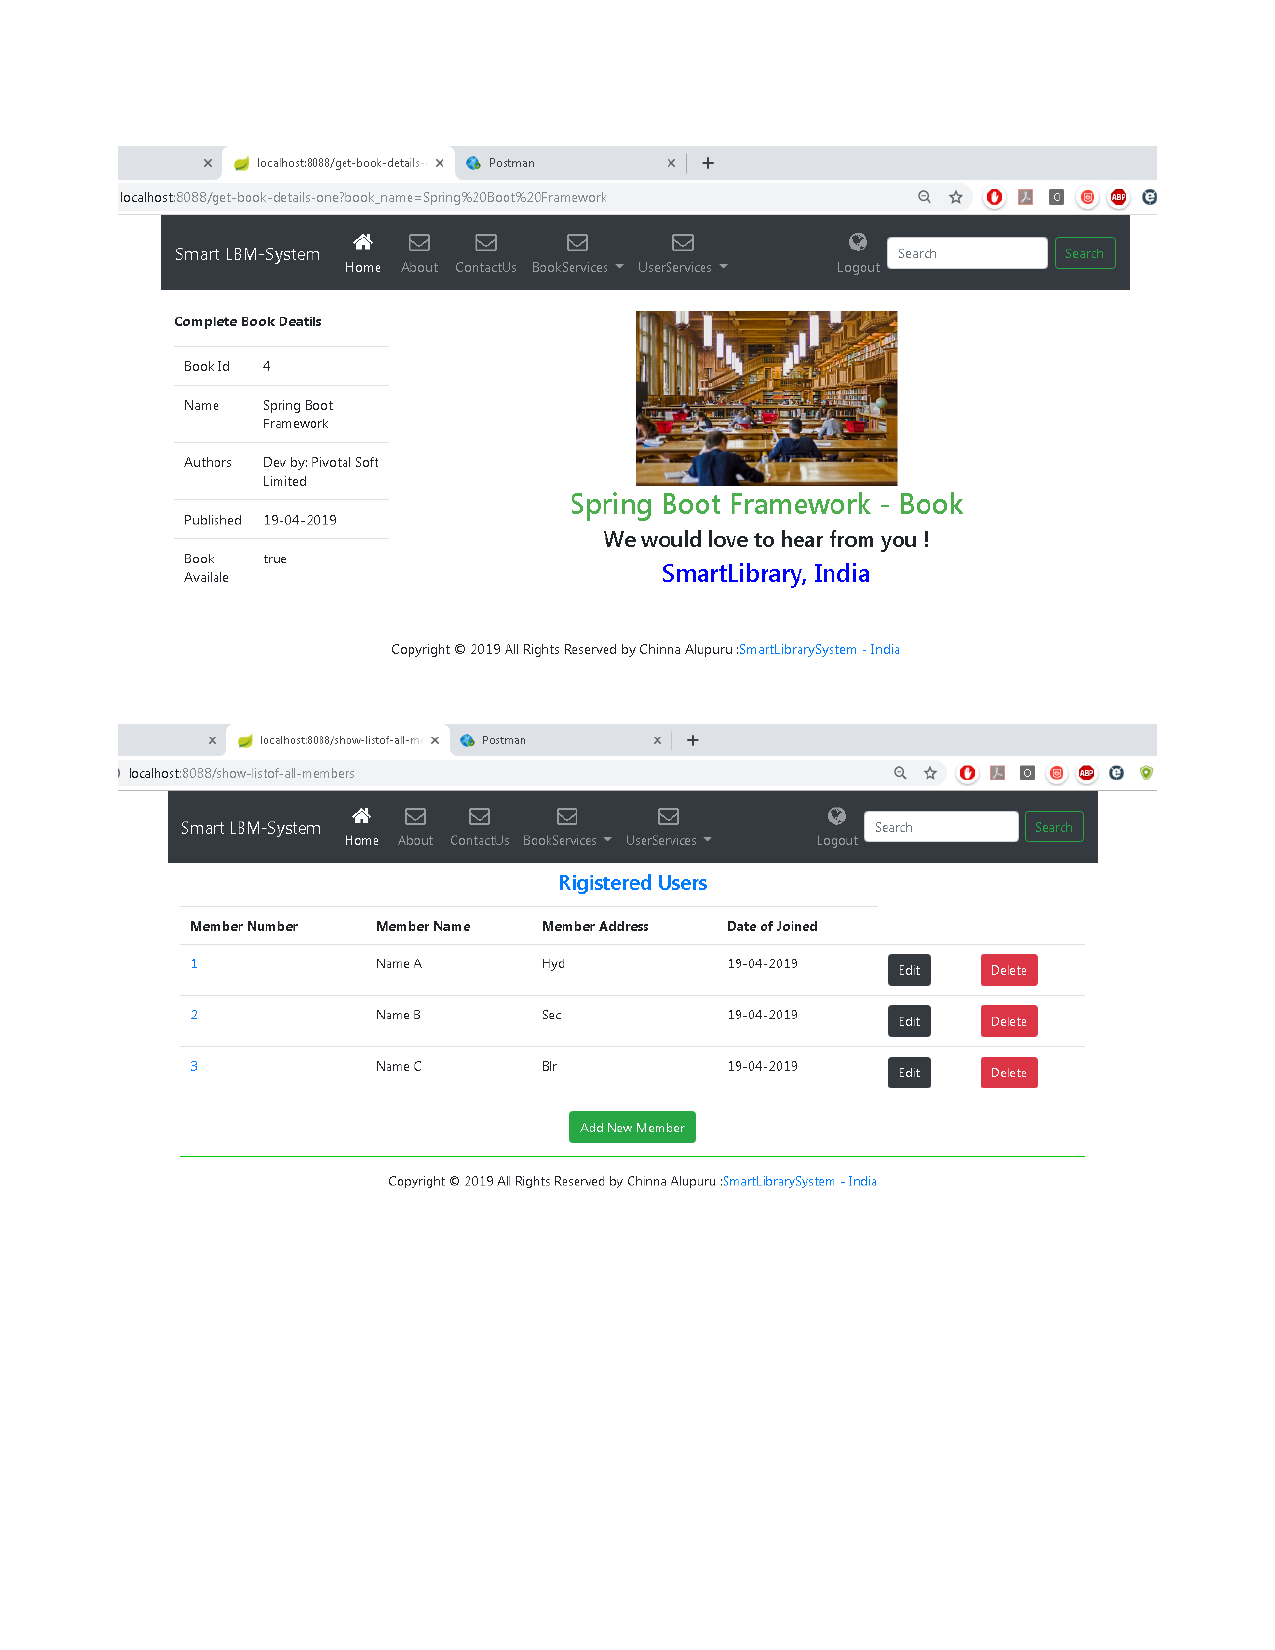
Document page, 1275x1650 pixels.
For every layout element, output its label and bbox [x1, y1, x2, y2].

picture [118, 146, 1157, 696]
picture [118, 724, 1157, 1213]
